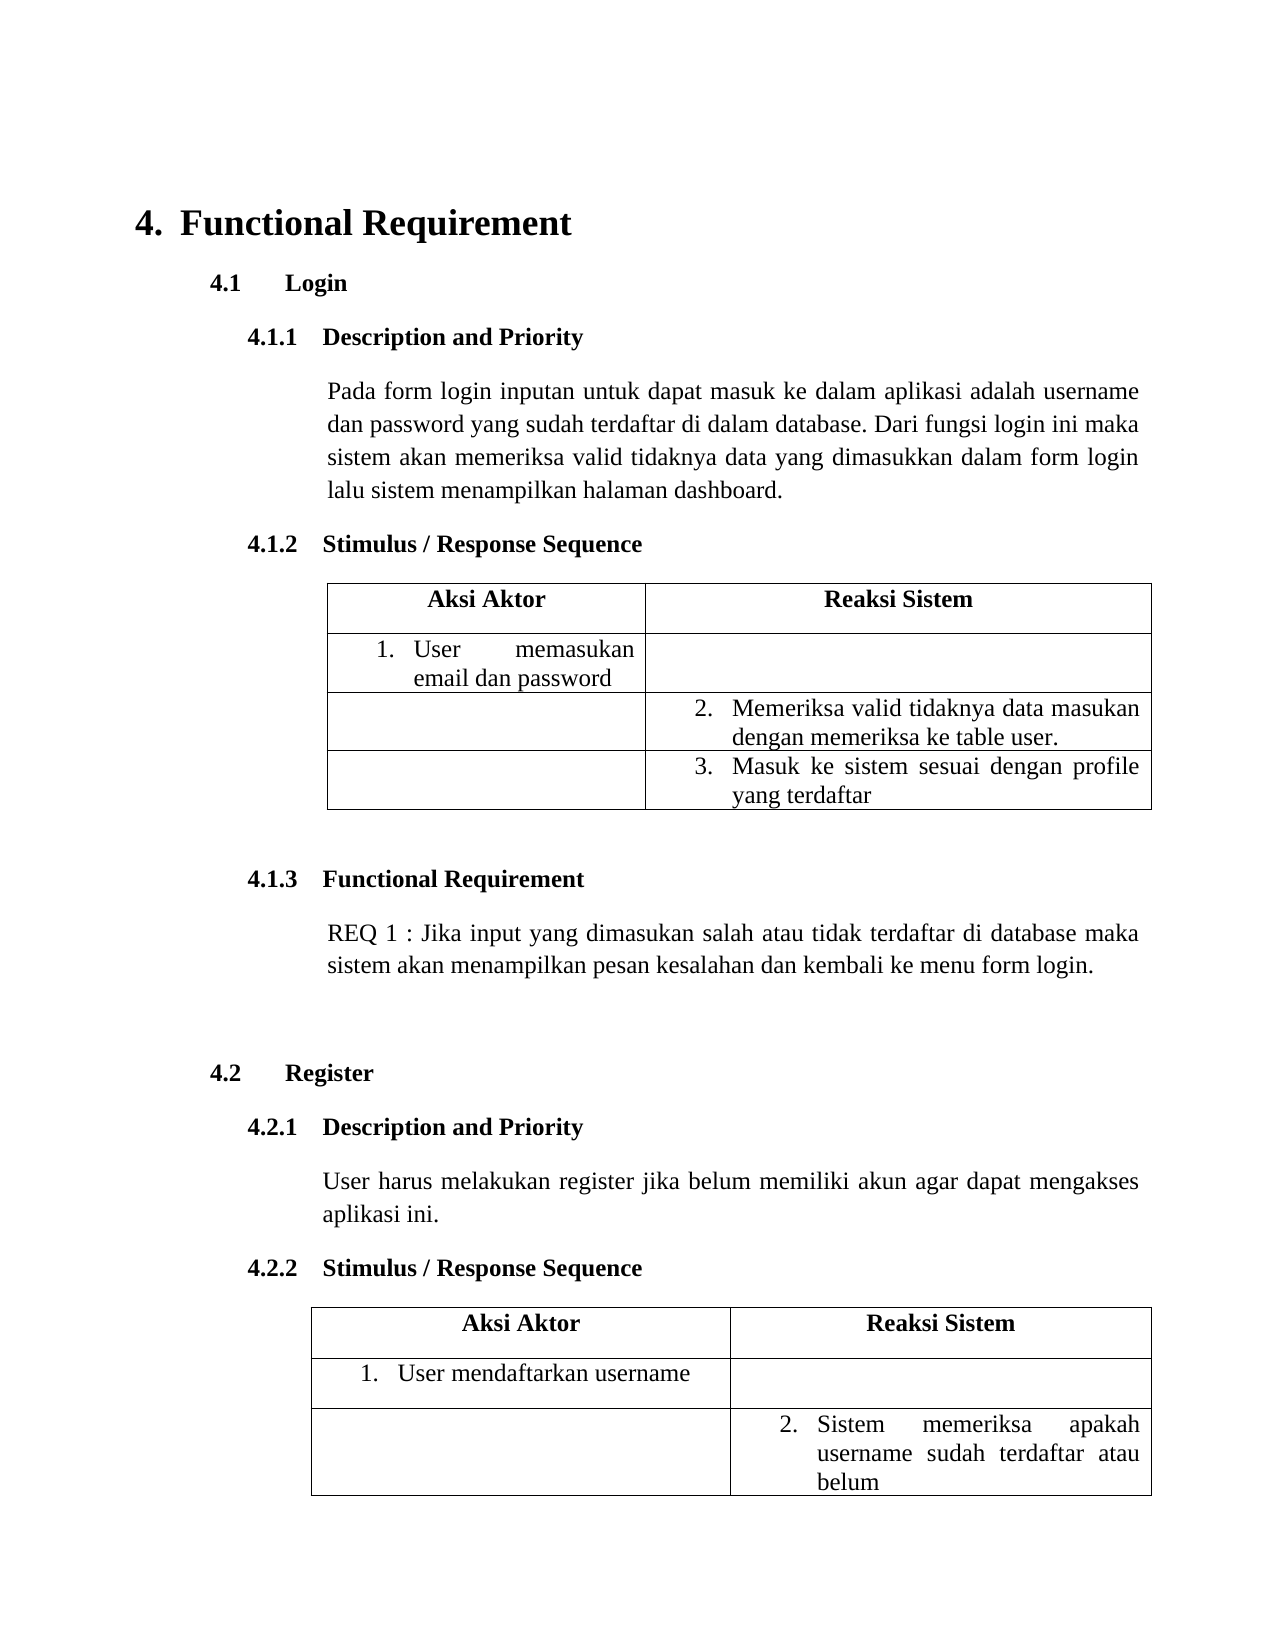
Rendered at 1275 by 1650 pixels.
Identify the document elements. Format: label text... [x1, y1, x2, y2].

list Login [210, 268, 1140, 297]
text User harus melakukan register jika belum memiliki akun agar dapat mengakses aplikasi ini. [322, 1166, 1140, 1228]
table_cell Memeriksa valid tidaknya data masukan dengan memeriksa ke table user. [646, 693, 1151, 750]
list Description and Priority [247, 1112, 1140, 1141]
table_cell [646, 634, 1151, 692]
table_cell [328, 693, 645, 750]
list Stimulus / Response Sequence [247, 529, 1140, 557]
table_cell User memasukan email dan password [328, 634, 645, 692]
text REQ 1 : Jika input yang dimasukan salah atau tidak terdaftar di database maka sistem akan menampilkan pesan kesalahan dan kembali ke menu form login. [327, 918, 1140, 979]
table_cell User mendaftarkan username [312, 1359, 730, 1408]
list Functional Requirement [247, 864, 1140, 892]
table_header Reaksi Sistem [731, 1308, 1151, 1357]
list Stimulus / Response Sequence [247, 1253, 1140, 1282]
list Description and Priority [247, 322, 1140, 351]
table_cell [312, 1409, 730, 1495]
table_cell Sistem memeriksa apakah username sudah terdaftar atau belum [731, 1409, 1151, 1495]
table_header Aksi Aktor [312, 1308, 730, 1357]
table_header Reaksi Sistem [646, 584, 1151, 633]
table_header Aksi Aktor [328, 584, 645, 633]
table_cell [731, 1359, 1151, 1408]
list Register [210, 1058, 1140, 1087]
table_cell [328, 751, 645, 809]
table_cell Masuk ke sistem sesuai dengan profile yang terdaftar [646, 751, 1151, 809]
subtitle Functional Requirement [135, 200, 1140, 243]
text Pada form login inputan untuk dapat masuk ke dalam aplikasi adalah username dan password yang sudah terdaftar di dalam database. Dari fungsi login ini maka sistem akan memeriksa valid tidaknya data yang dimasukkan dalam form login lalu sistem menampilkan halaman dashboard. [327, 376, 1140, 504]
